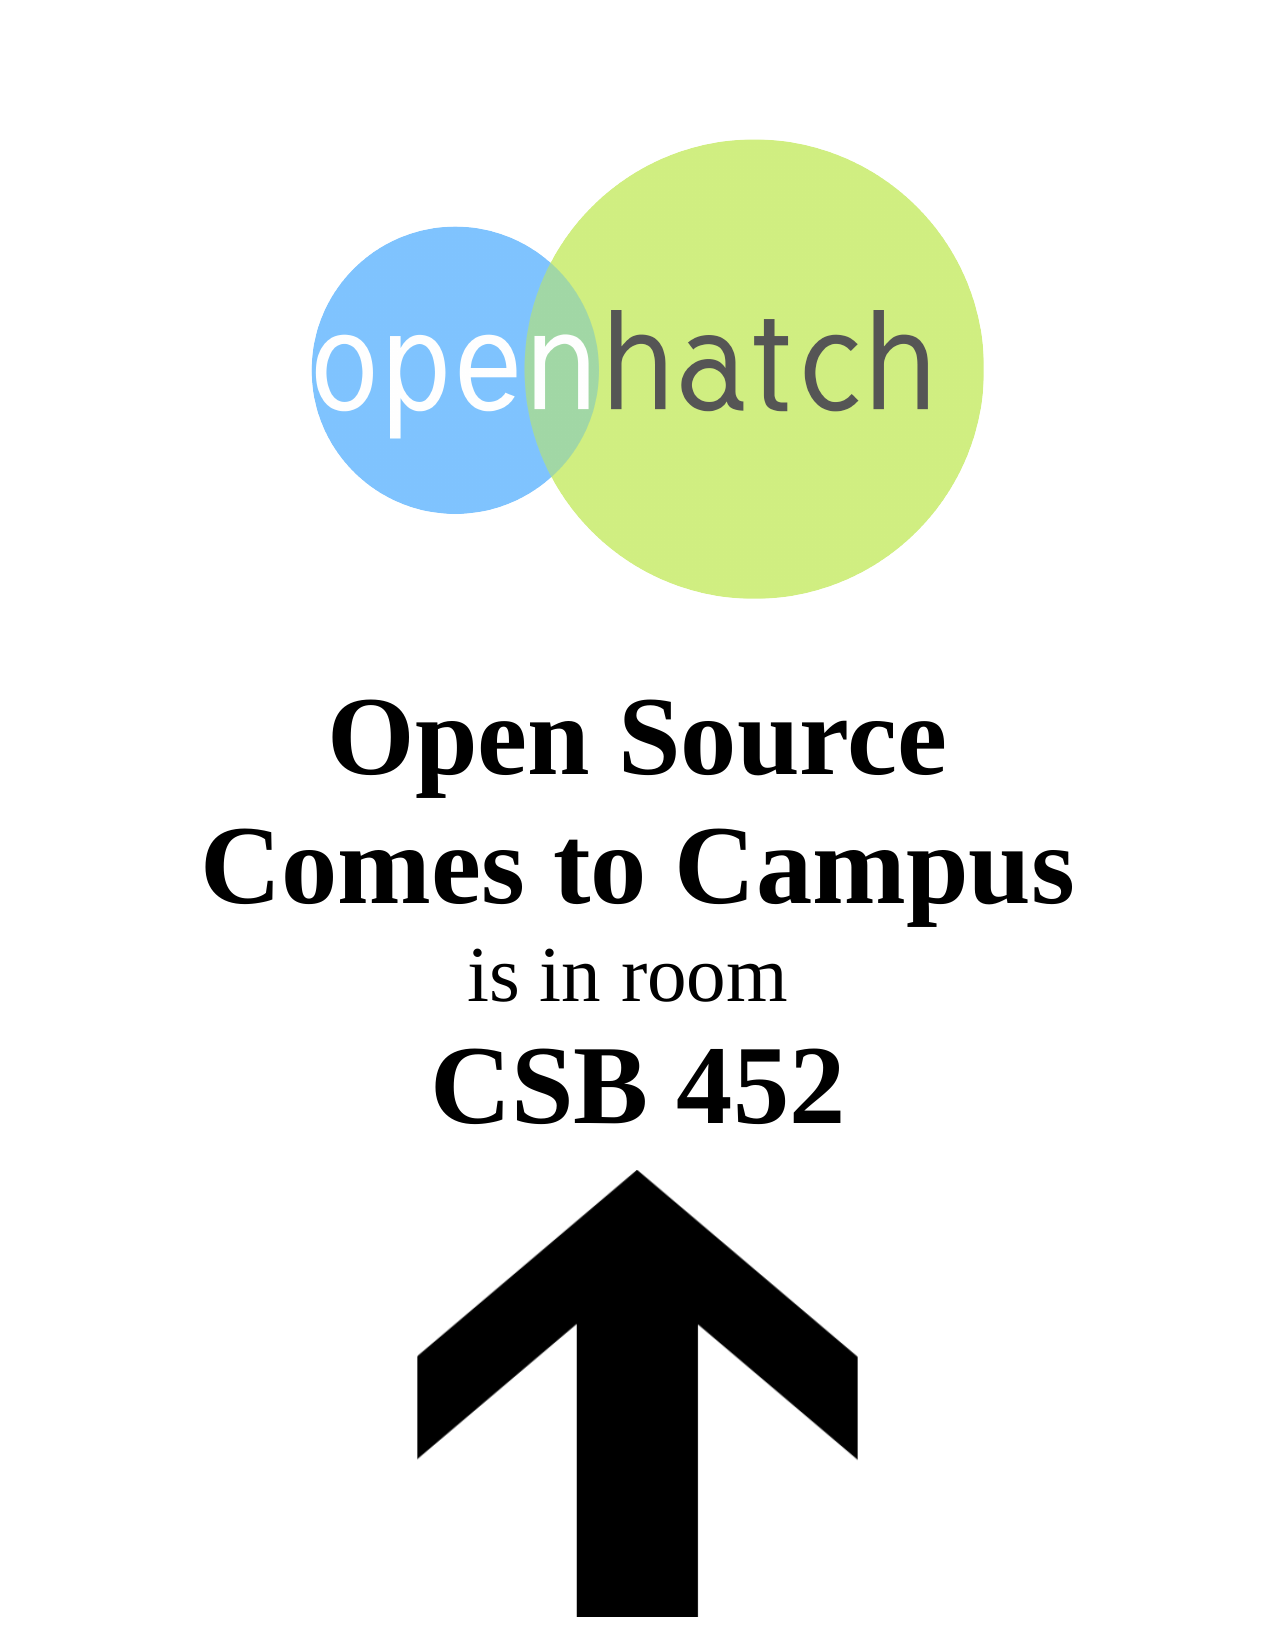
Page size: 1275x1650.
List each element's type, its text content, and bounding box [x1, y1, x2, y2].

text CSB 452 [118, 1019, 1157, 1148]
text Open Source [118, 669, 1157, 798]
picture [308, 118, 984, 620]
picture [417, 1170, 858, 1617]
text is in room [118, 928, 1157, 1019]
text Comes to Campus [118, 798, 1157, 928]
